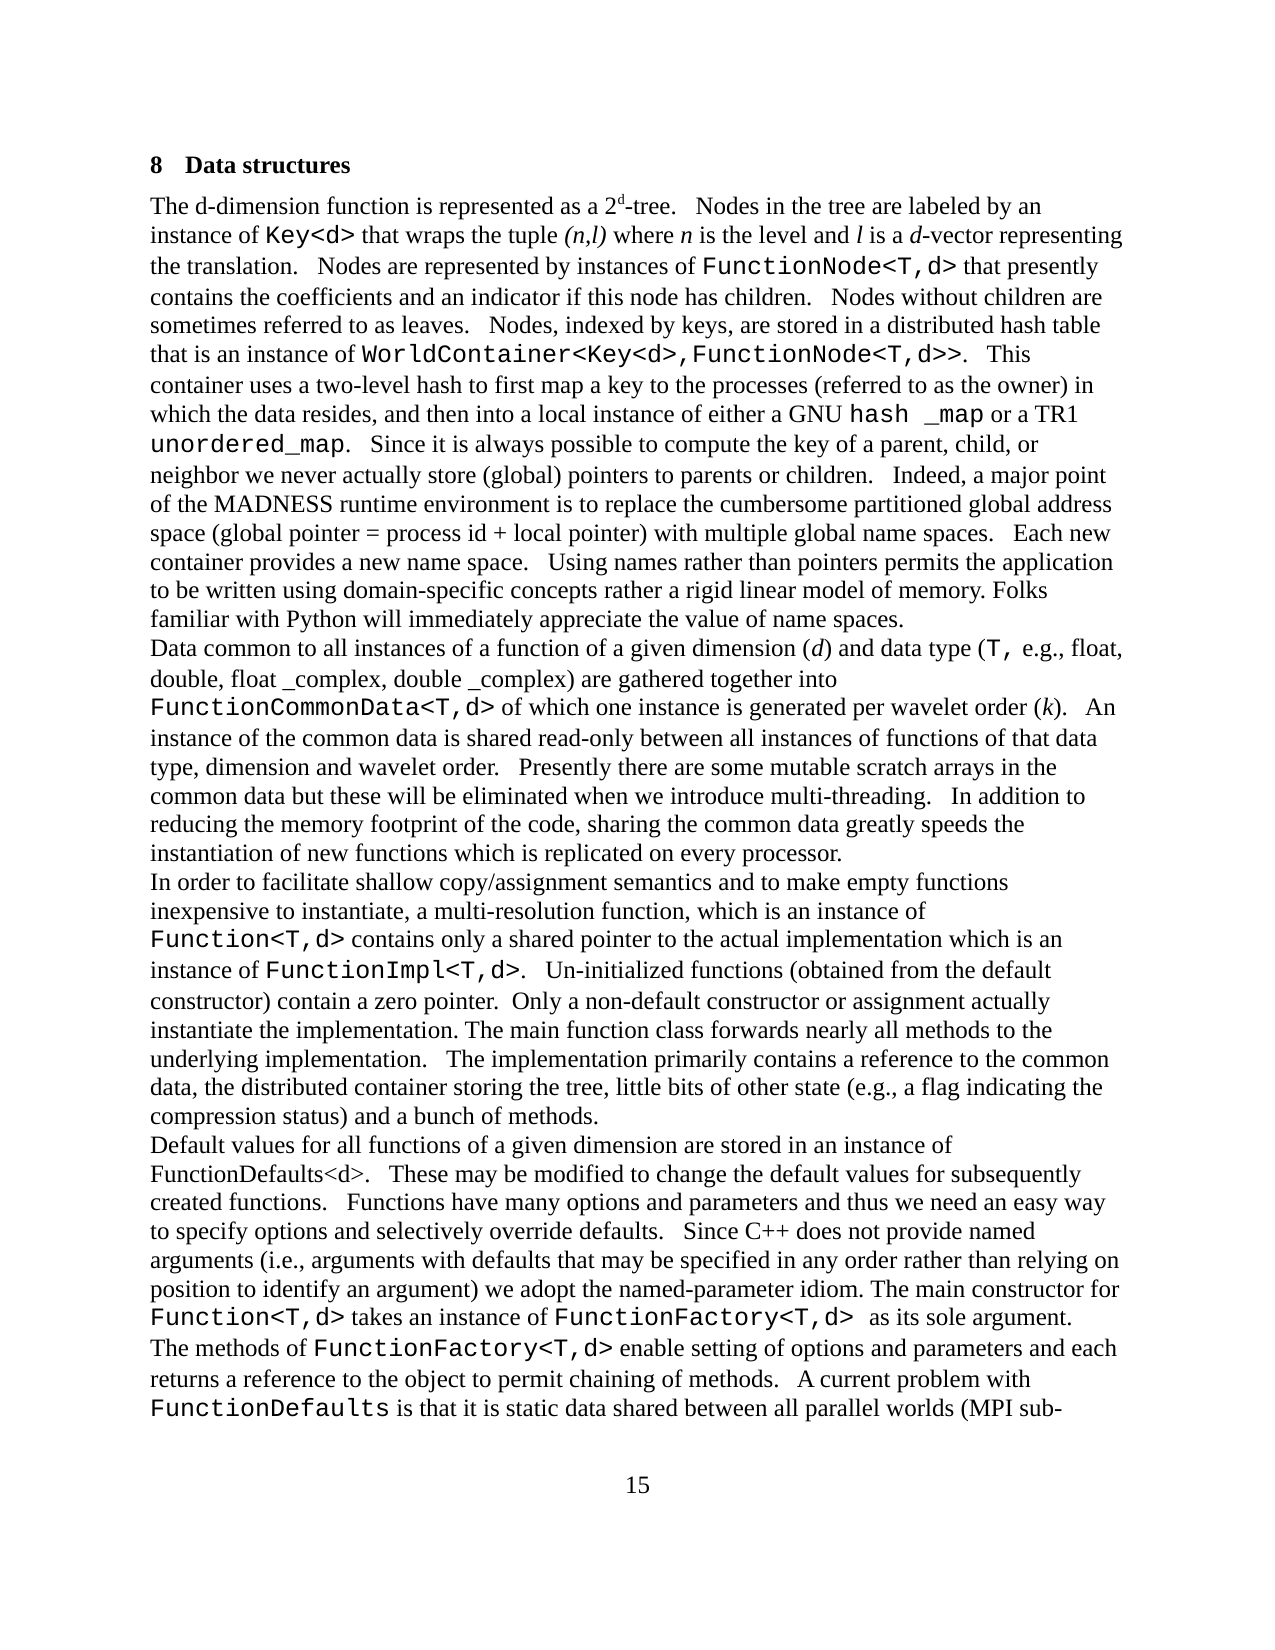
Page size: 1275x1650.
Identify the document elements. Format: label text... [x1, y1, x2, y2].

subtitle Data structures [150, 150, 1125, 179]
text Default values for all functions of a given dimension are stored in an instance of FunctionDefaults<d>. These may be modified to change the default values for subsequently created functions. Functions have many options and parameters and thus we need an easy way to specify options and selectively override defaults. Since C++ does not provide named arguments (i.e., arguments with defaults that may be specified in any order rather than relying on position to identify an argument) we adopt the named-parameter idiom. The main constructor for Function<T,d> takes an instance of FunctionFactory<T,d> as its sole argument. The methods of FunctionFactory<T,d> enable setting of options and parameters and each returns a reference to the object to permit chaining of methods. A current problem with FunctionDefaults is that it is static data shared between all parallel worlds (MPI sub- [150, 1130, 1125, 1424]
text In order to facilitate shallow copy/assignment semantics and to make empty functions inexpensive to instantiate, a multi-resolution function, which is an instance of Function<T,d> contains only a shared pointer to the actual implementation which is an instance of FunctionImpl<T,d>. Un-initialized functions (obtained from the default constructor) contain a zero pointer. Only a non-default constructor or assignment actually instantiate the implementation. The main function class forwards nearly all methods to the underlying implementation. The implementation primarily contains a reference to the common data, the distributed container storing the tree, little bits of other state (e.g., a flag indicating the compression status) and a bunch of methods. [150, 867, 1125, 1130]
text The d-dimension function is represented as a 2d-tree. Nodes in the tree are labeled by an instance of Key<d> that wraps the tuple (n,l) where n is the level and l is a d-vector representing the translation. Nodes are represented by instances of FunctionNode<T,d> that presently contains the coefficients and an indicator if this node has children. Nodes without children are sometimes referred to as leaves. Nodes, indexed by keys, are stored in a distributed hash table that is an instance of WorldContainer<Key<d>,FunctionNode<T,d>>. This container uses a two-level hash to first map a key to the processes (referred to as the owner) in which the data resides, and then into a local instance of either a GNU hash _map or a TR1 unordered_map. Since it is always possible to compute the key of a parent, child, or neighbor we never actually store (global) pointers to parents or children. Indeed, a major point of the MADNESS runtime environment is to replace the cumbersome partitioned global address space (global pointer = process id + local pointer) with multiple global name spaces. Each new container provides a new name space. Using names rather than pointers permits the application to be written using domain-specific concepts rather a rigid linear model of memory. Folks familiar with Python will immediately appreciate the value of name spaces. [150, 191, 1125, 633]
text Data common to all instances of a function of a given dimension (d) and data type (T, e.g., float, double, float _complex, double _complex) are gathered together into FunctionCommonData<T,d> of which one instance is generated per wavelet order (k). An instance of the common data is shared read-only between all instances of functions of that data type, dimension and wavelet order. Presently there are some mutable scratch arrays in the common data but these will be eliminated when we introduce multi-threading. In addition to reducing the memory footprint of the code, sharing the common data greatly speeds the instantiation of new functions which is replicated on every processor. [150, 633, 1125, 867]
